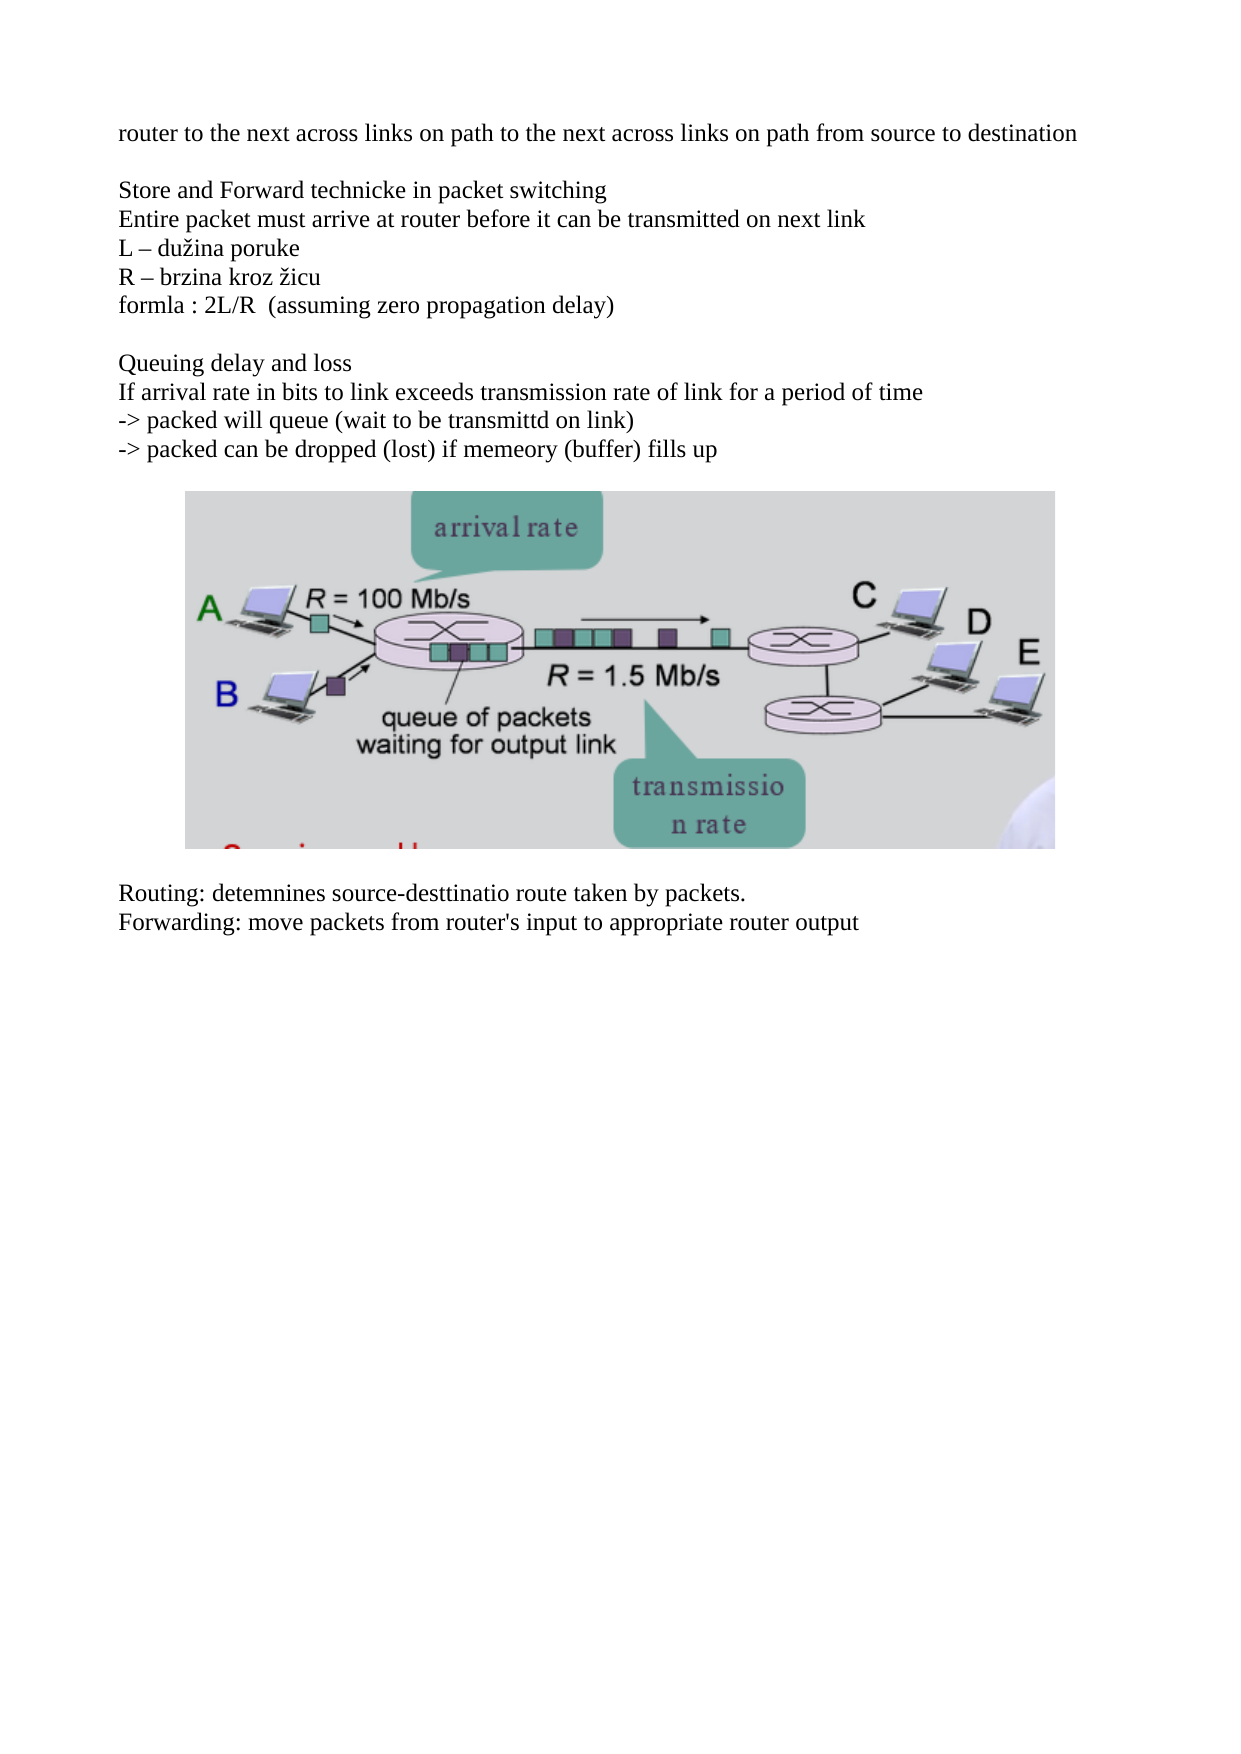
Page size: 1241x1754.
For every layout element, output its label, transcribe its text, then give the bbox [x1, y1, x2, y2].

text Queuing delay and loss [118, 348, 1122, 377]
picture [185, 491, 1055, 849]
text Entire packet must arrive at router before it can be transmitted on next link [118, 204, 1122, 233]
text Routing: detemnines source-desttinatio route taken by packets. Forwarding: move packets from router's input to appropriate router output [118, 878, 1122, 935]
text Store and Forward technicke in packet switching [118, 176, 1122, 204]
text L – dužina poruke R – brzina kroz žicu [118, 233, 1122, 291]
text -> packed will queue (wait to be transmittd on link) -> packed can be dropped (lost) if memeory (buffer) fills up [118, 406, 1122, 463]
text formla : 2L/R (assuming zero propagation delay) [118, 291, 1122, 319]
text router to the next across links on path to the next across links on path from source to destination [118, 118, 1122, 147]
text If arrival rate in bits to link exceeds transmission rate of link for a period of time [118, 377, 1122, 406]
